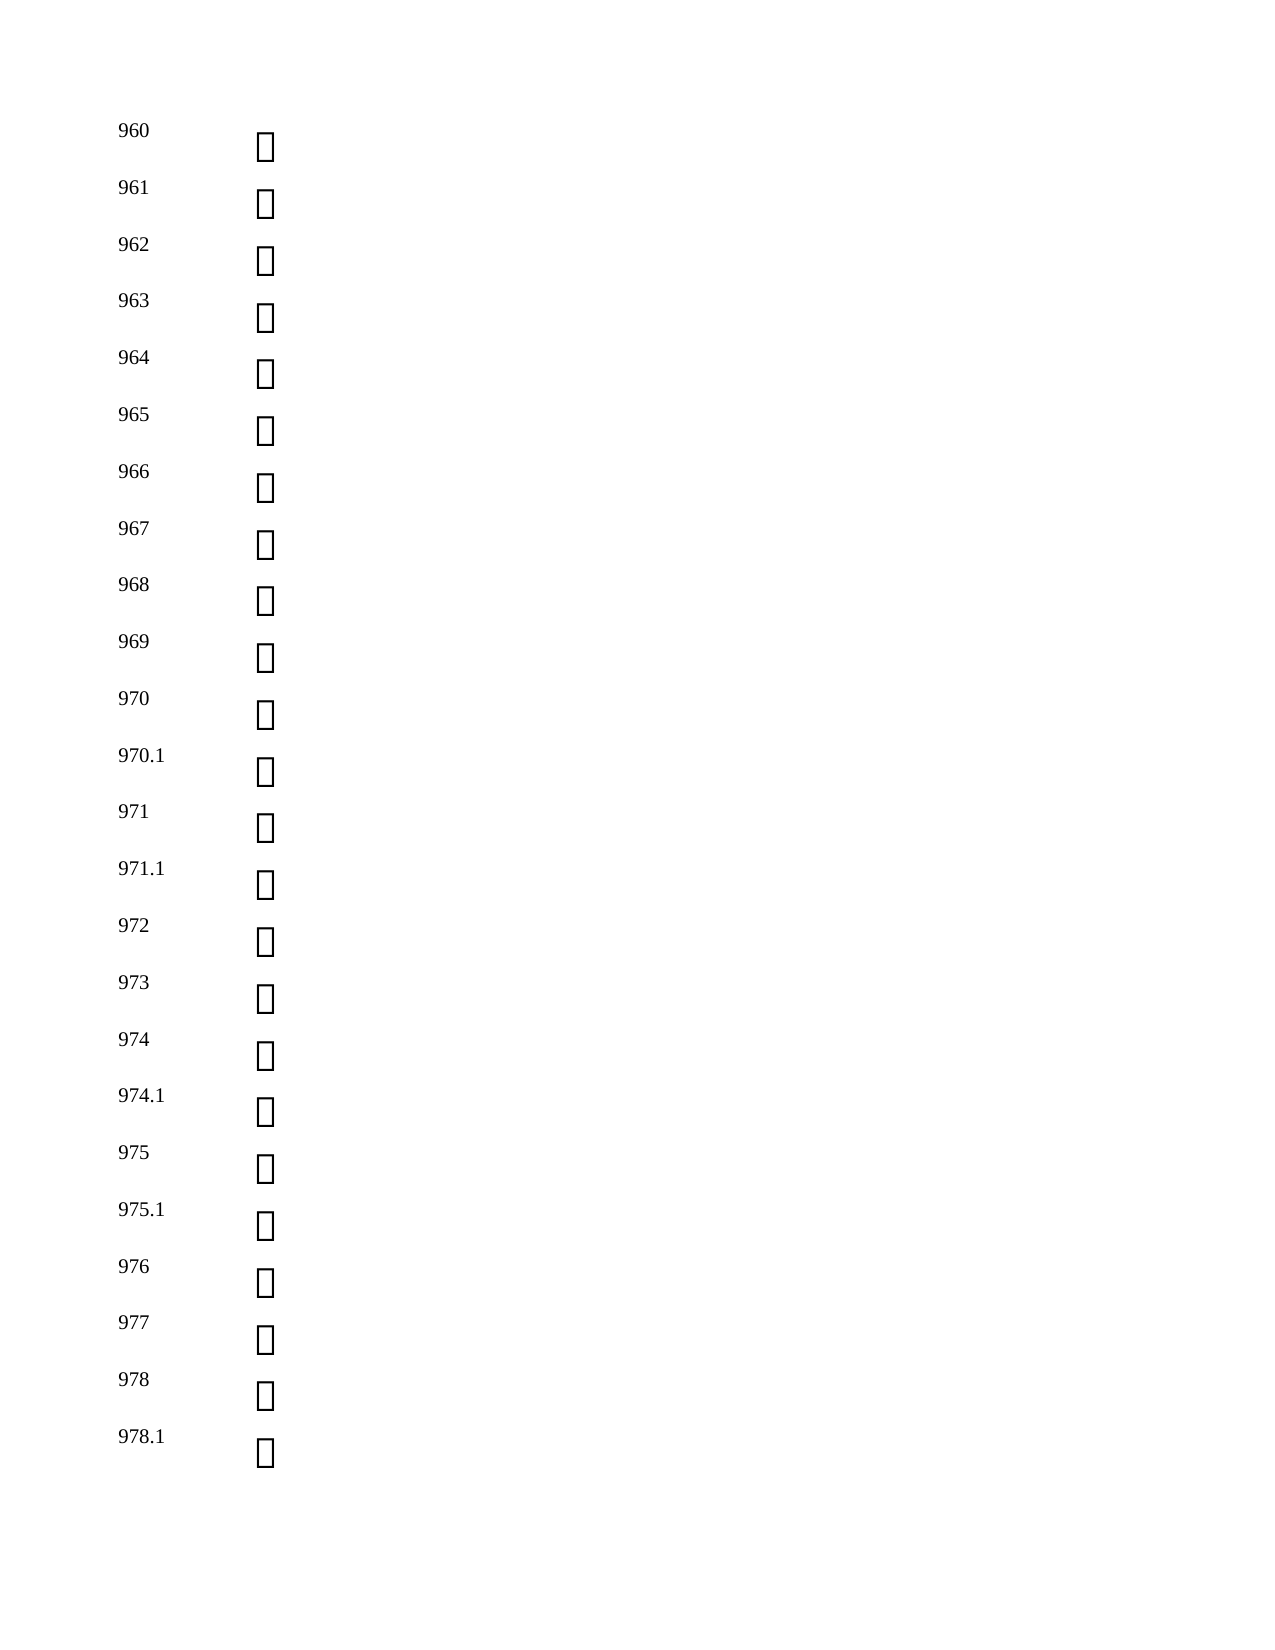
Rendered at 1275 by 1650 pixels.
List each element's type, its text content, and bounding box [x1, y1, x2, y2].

table_cell 𒧦 [253, 1367, 466, 1424]
table_cell 𒧐 [253, 118, 466, 175]
table_cell 𒧣 [253, 1197, 466, 1253]
table_cell 𒧗 [253, 516, 466, 572]
table_cell 961 [118, 175, 253, 232]
table_cell 𒧢 [253, 1140, 466, 1197]
table_cell 970 [118, 686, 253, 743]
table_cell 𒧟 [253, 970, 466, 1026]
table_cell 967 [118, 516, 253, 572]
table_cell 978 [118, 1367, 253, 1424]
table_cell 𒧖 [253, 459, 466, 516]
table_cell 977 [118, 1310, 253, 1367]
table_cell 976 [118, 1254, 253, 1310]
table_cell 𒧘 [253, 572, 466, 629]
table_cell 968 [118, 572, 253, 629]
table_cell 𒧙 [253, 629, 466, 686]
table_cell 𒧜 [253, 799, 466, 856]
table_cell 971 [118, 799, 253, 856]
table_cell 𒧛 [253, 743, 466, 799]
table_cell 963 [118, 289, 253, 345]
table_cell 971.1 [118, 856, 253, 913]
table_cell 𒧑 [253, 175, 466, 232]
table_cell 964 [118, 345, 253, 402]
table_cell 𒧥 [253, 1310, 466, 1367]
table_cell 𒧔 [253, 345, 466, 402]
table_cell 973 [118, 970, 253, 1026]
table_cell 𒧚 [253, 686, 466, 743]
table_cell 962 [118, 232, 253, 288]
table_cell 974.1 [118, 1083, 253, 1140]
table_cell 972 [118, 913, 253, 970]
table_cell 𒧓 [253, 289, 466, 345]
table_cell 𒧒 [253, 232, 466, 288]
table_cell 𒧧 [253, 1424, 466, 1481]
table_cell 974 [118, 1026, 253, 1083]
table_cell 960 [118, 118, 253, 175]
table_cell 𒧝 [253, 856, 466, 913]
table_cell 𒧠 [253, 1026, 466, 1083]
table_cell 𒧞 [253, 913, 466, 970]
table_cell 978.1 [118, 1424, 253, 1481]
table_cell 966 [118, 459, 253, 516]
table_cell 𒧕 [253, 402, 466, 459]
table_cell 𒧡 [253, 1083, 466, 1140]
table_cell 975 [118, 1140, 253, 1197]
table_cell 965 [118, 402, 253, 459]
table_cell 969 [118, 629, 253, 686]
table_cell 975.1 [118, 1197, 253, 1253]
table_cell 𒧤 [253, 1254, 466, 1310]
table_cell 970.1 [118, 743, 253, 799]
